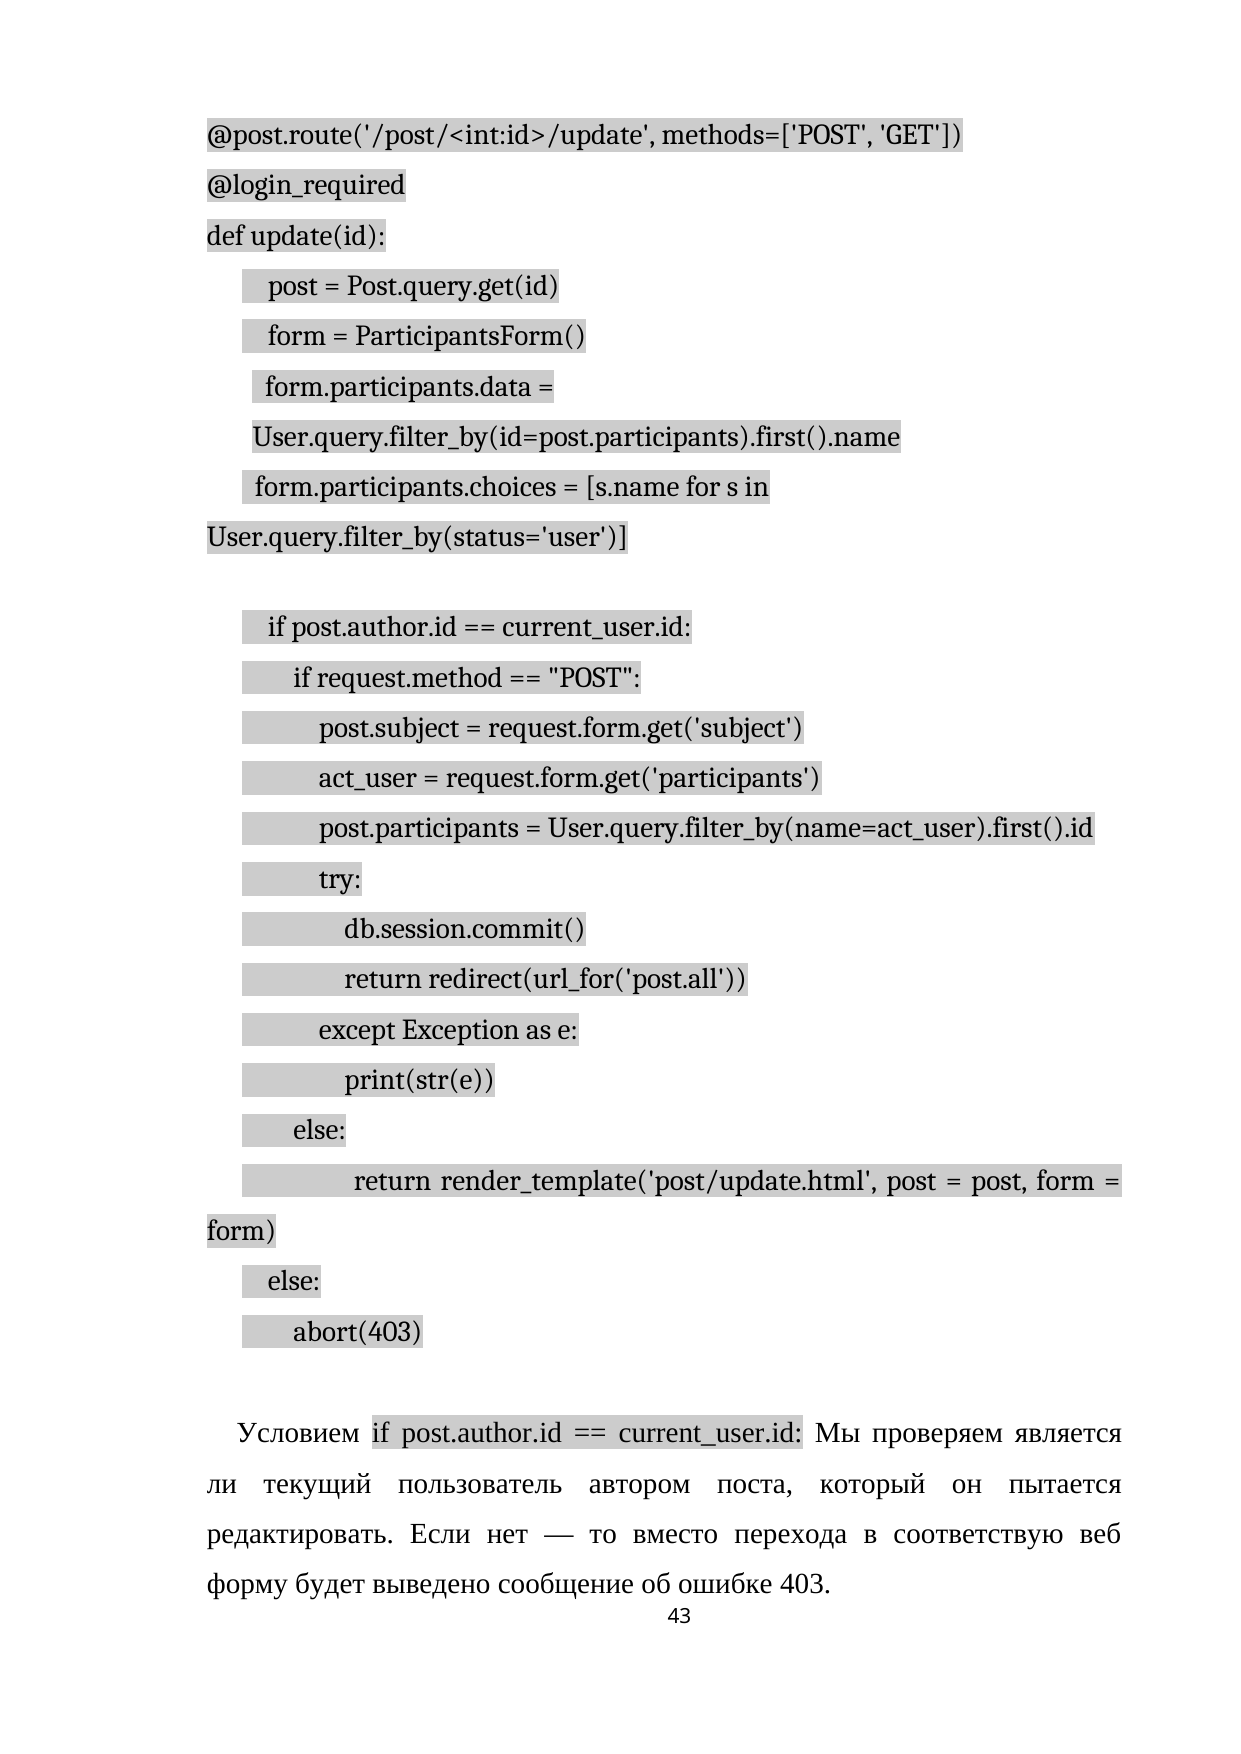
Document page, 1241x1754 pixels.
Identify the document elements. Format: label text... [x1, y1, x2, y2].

list @post.route('/post/<int:id>/update', methods=['POST', 'GET']) [207, 118, 1122, 152]
list else: [207, 1264, 1122, 1298]
list act_user = request.form.get('participants') [207, 761, 1122, 795]
list if request.method == "POST": [207, 661, 1122, 694]
list return render_template('post/update.html', post = post, form = form) [207, 1164, 1122, 1248]
list try: [207, 862, 1122, 896]
list form.participants.choices = [s.name for s in User.query.filter_by(status='user')] [207, 470, 1122, 554]
list print(str(e)) [207, 1063, 1122, 1097]
list post.participants = User.query.filter_by(name=act_user).first().id [207, 812, 1122, 845]
list def update(id): [207, 219, 1122, 252]
list form.participants.data = User.query.filter_by(id=post.participants).first().name [252, 370, 1122, 453]
list post.subject = request.form.get('subject') [207, 711, 1122, 744]
list post = Post.query.get(id) [207, 269, 1122, 303]
list @login_required [207, 168, 1122, 202]
list else: [207, 1113, 1122, 1147]
list db.session.commit() [207, 912, 1122, 946]
list if post.author.id == current_user.id: [207, 610, 1122, 644]
list return redirect(url_for('post.all')) [207, 963, 1122, 996]
list except Exception as e: [207, 1013, 1122, 1046]
list abort(403) [207, 1315, 1122, 1348]
list Условием if post.author.id == current_user.id: Мы проверяем является ли текущий пользователь автором поста, который он пытается редактировать. Если нет — то вместо перехода в соответствую веб форму будет выведено сообщение об ошибке 403. [207, 1415, 1122, 1600]
list form = ParticipantsForm() [207, 319, 1122, 353]
